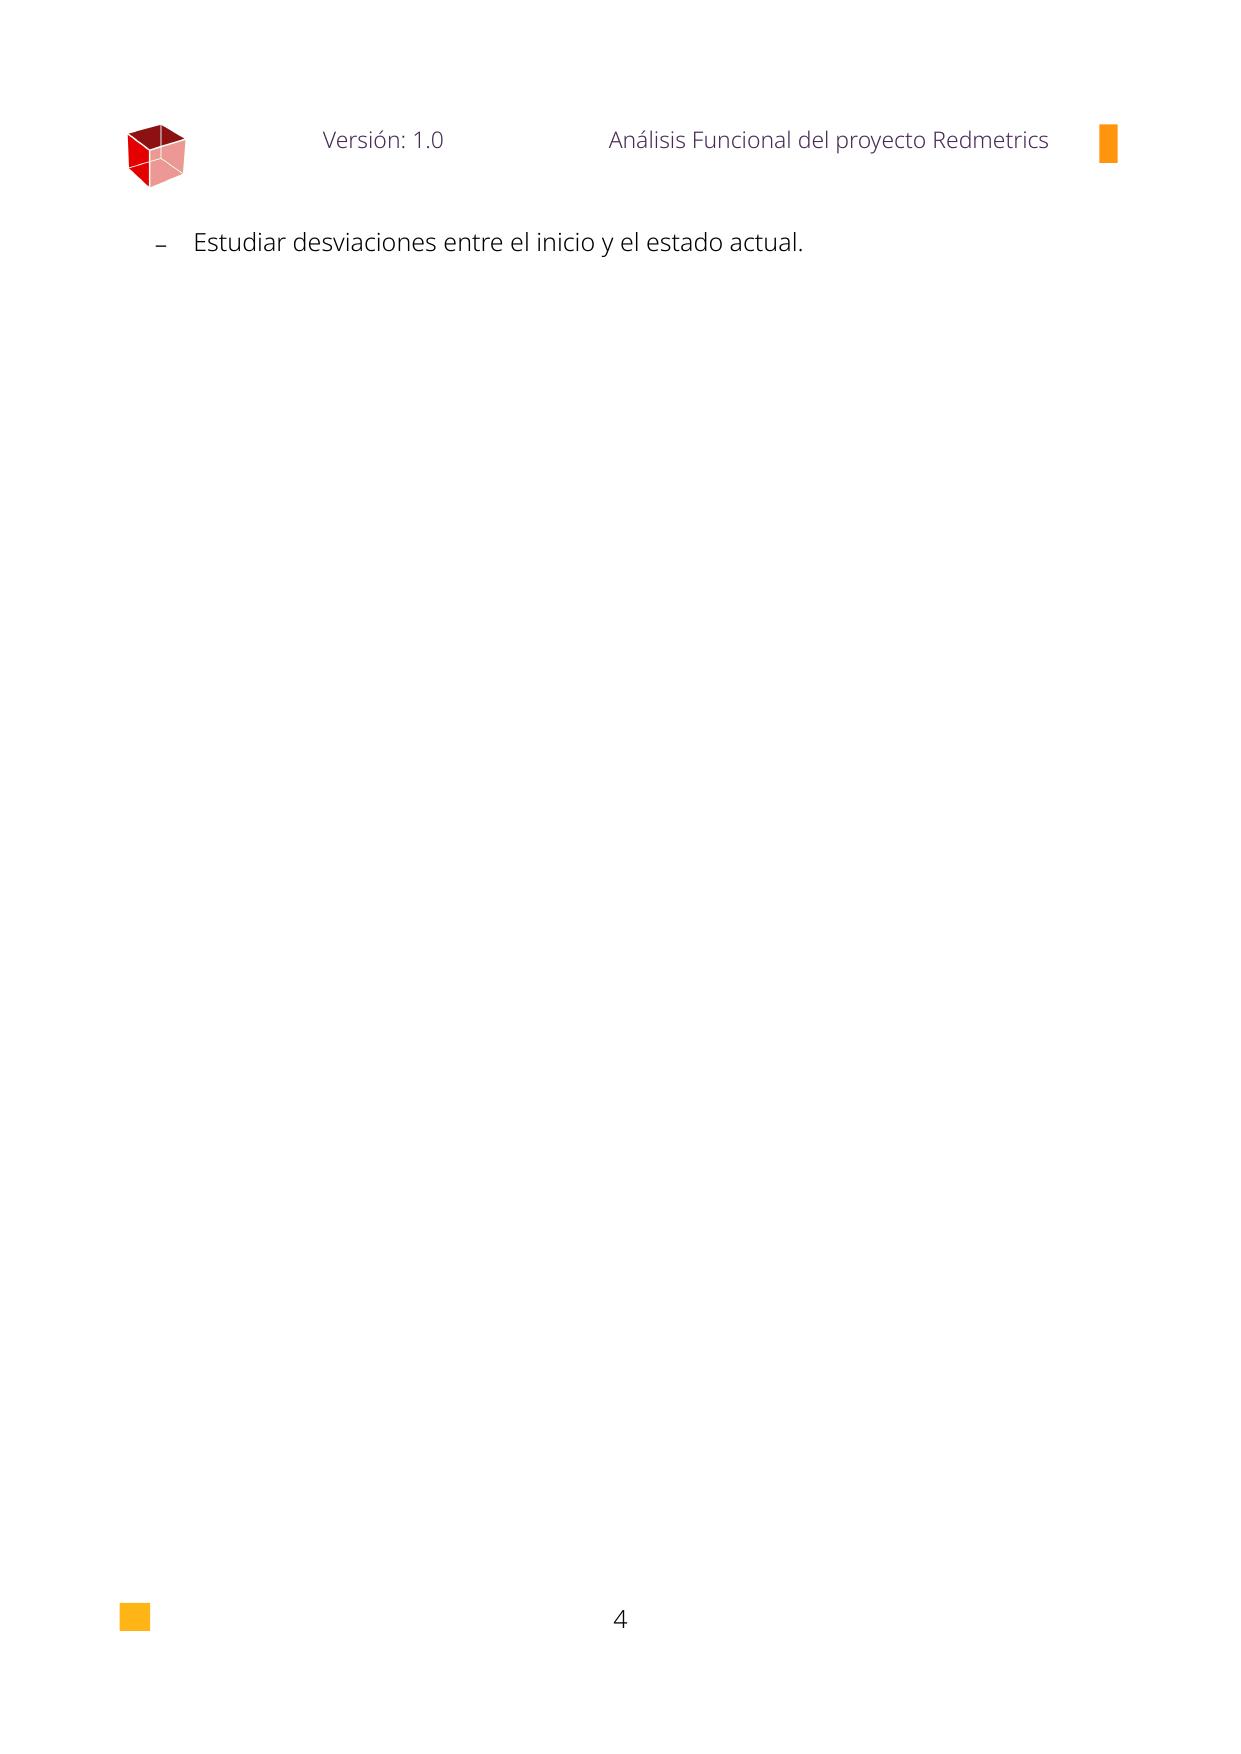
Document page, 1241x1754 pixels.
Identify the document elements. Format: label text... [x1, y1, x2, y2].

picture [123, 123, 189, 189]
list Estudiar desviaciones entre el inicio y el estado actual. [156, 225, 1122, 259]
